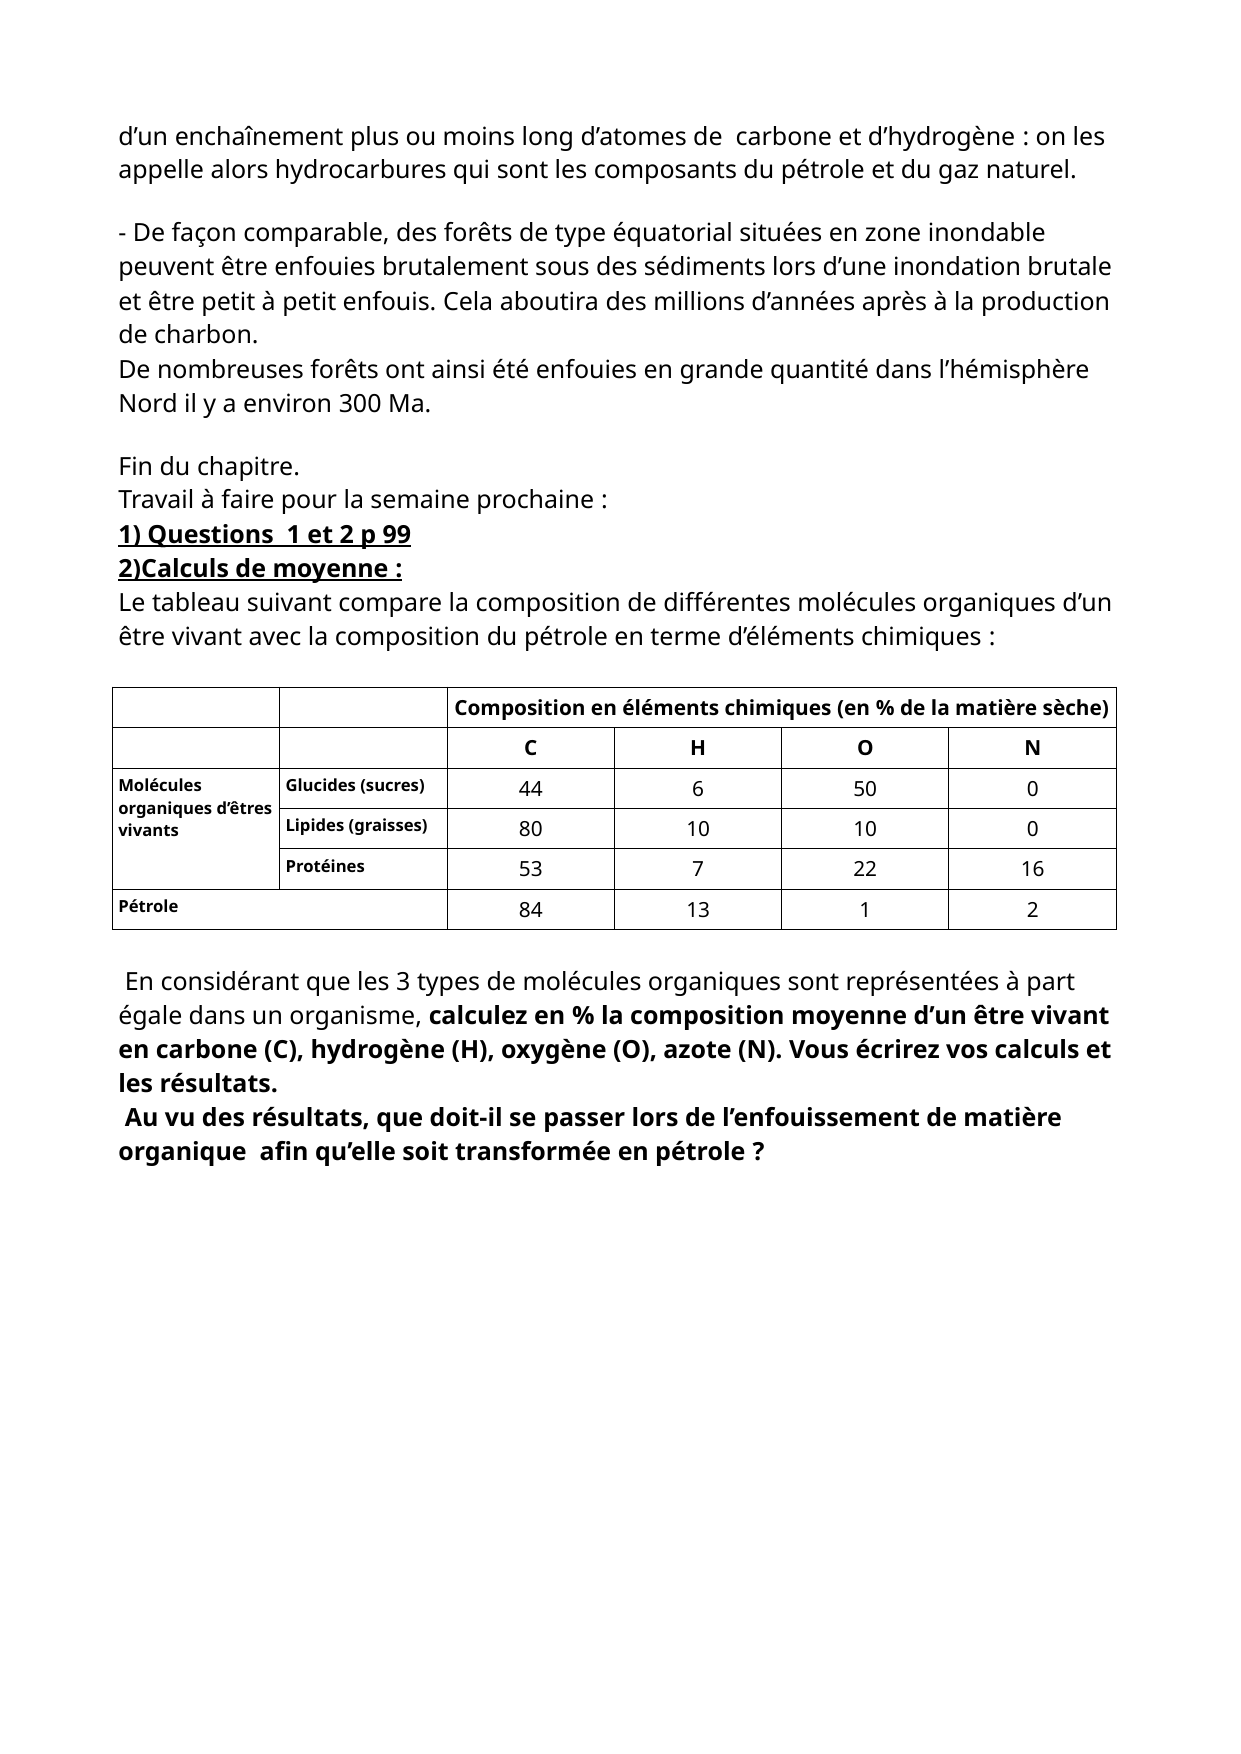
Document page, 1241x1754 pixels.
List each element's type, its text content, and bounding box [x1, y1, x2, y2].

text De nombreuses forêts ont ainsi été enfouies en grande quantité dans l’hémisphère Nord il y a environ 300 Ma. [118, 351, 1122, 419]
table_cell Lipides (graisses) [280, 809, 447, 848]
text En considérant que les 3 types de molécules organiques sont représentées à part égale dans un organisme, calculez en % la composition moyenne d’un être vivant en carbone (C), hydrogène (H), oxygène (O), azote (N). Vous écrirez vos calculs et les résultats. [118, 964, 1122, 1100]
text 2)Calculs de moyenne : [118, 550, 1122, 584]
table_cell 6 [615, 769, 781, 808]
table_cell 1 [782, 890, 948, 929]
table_cell 10 [782, 809, 948, 848]
table_cell [280, 728, 447, 767]
text Le tableau suivant compare la composition de différentes molécules organiques d’un être vivant avec la composition du pétrole en terme d’éléments chimiques : [118, 584, 1122, 652]
table_header [280, 688, 447, 727]
text 1) Questions 1 et 2 p 99 [118, 516, 1122, 550]
table_cell 80 [448, 809, 614, 848]
table_cell 0 [949, 809, 1116, 848]
table_cell C [448, 728, 614, 767]
text d’un enchaînement plus ou moins long d’atomes de carbone et d’hydrogène : on les appelle alors hydrocarbures qui sont les composants du pétrole et du gaz naturel. [118, 118, 1122, 186]
table_header Composition en éléments chimiques (en % de la matière sèche) [448, 688, 1116, 727]
text Au vu des résultats, que doit-il se passer lors de l’enfouissement de matière organique afin qu’elle soit transformée en pétrole ? [118, 1100, 1122, 1168]
text Fin du chapitre. [118, 448, 1122, 482]
table_cell [113, 728, 279, 767]
table_header [113, 688, 279, 727]
table_cell 50 [782, 769, 948, 808]
table_cell O [782, 728, 948, 767]
table_cell 7 [615, 849, 781, 889]
table_cell 2 [949, 890, 1116, 929]
table_cell Glucides (sucres) [280, 769, 447, 808]
table_cell H [615, 728, 781, 767]
table_cell 84 [448, 890, 614, 929]
table_cell Pétrole [113, 890, 447, 929]
table_cell 53 [448, 849, 614, 889]
table_cell 0 [949, 769, 1116, 808]
table_cell 44 [448, 769, 614, 808]
table_cell N [949, 728, 1116, 767]
table_cell 13 [615, 890, 781, 929]
table_cell Molécules organiques d’êtres vivants [113, 769, 279, 889]
table_cell Protéines [280, 849, 447, 889]
text - De façon comparable, des forêts de type équatorial situées en zone inondable peuvent être enfouies brutalement sous des sédiments lors d’une inondation brutale et être petit à petit enfouis. Cela aboutira des millions d’années après à la production de charbon. [118, 215, 1122, 351]
table_cell 10 [615, 809, 781, 848]
text Travail à faire pour la semaine prochaine : [118, 482, 1122, 516]
table_cell 16 [949, 849, 1116, 889]
table_cell 22 [782, 849, 948, 889]
